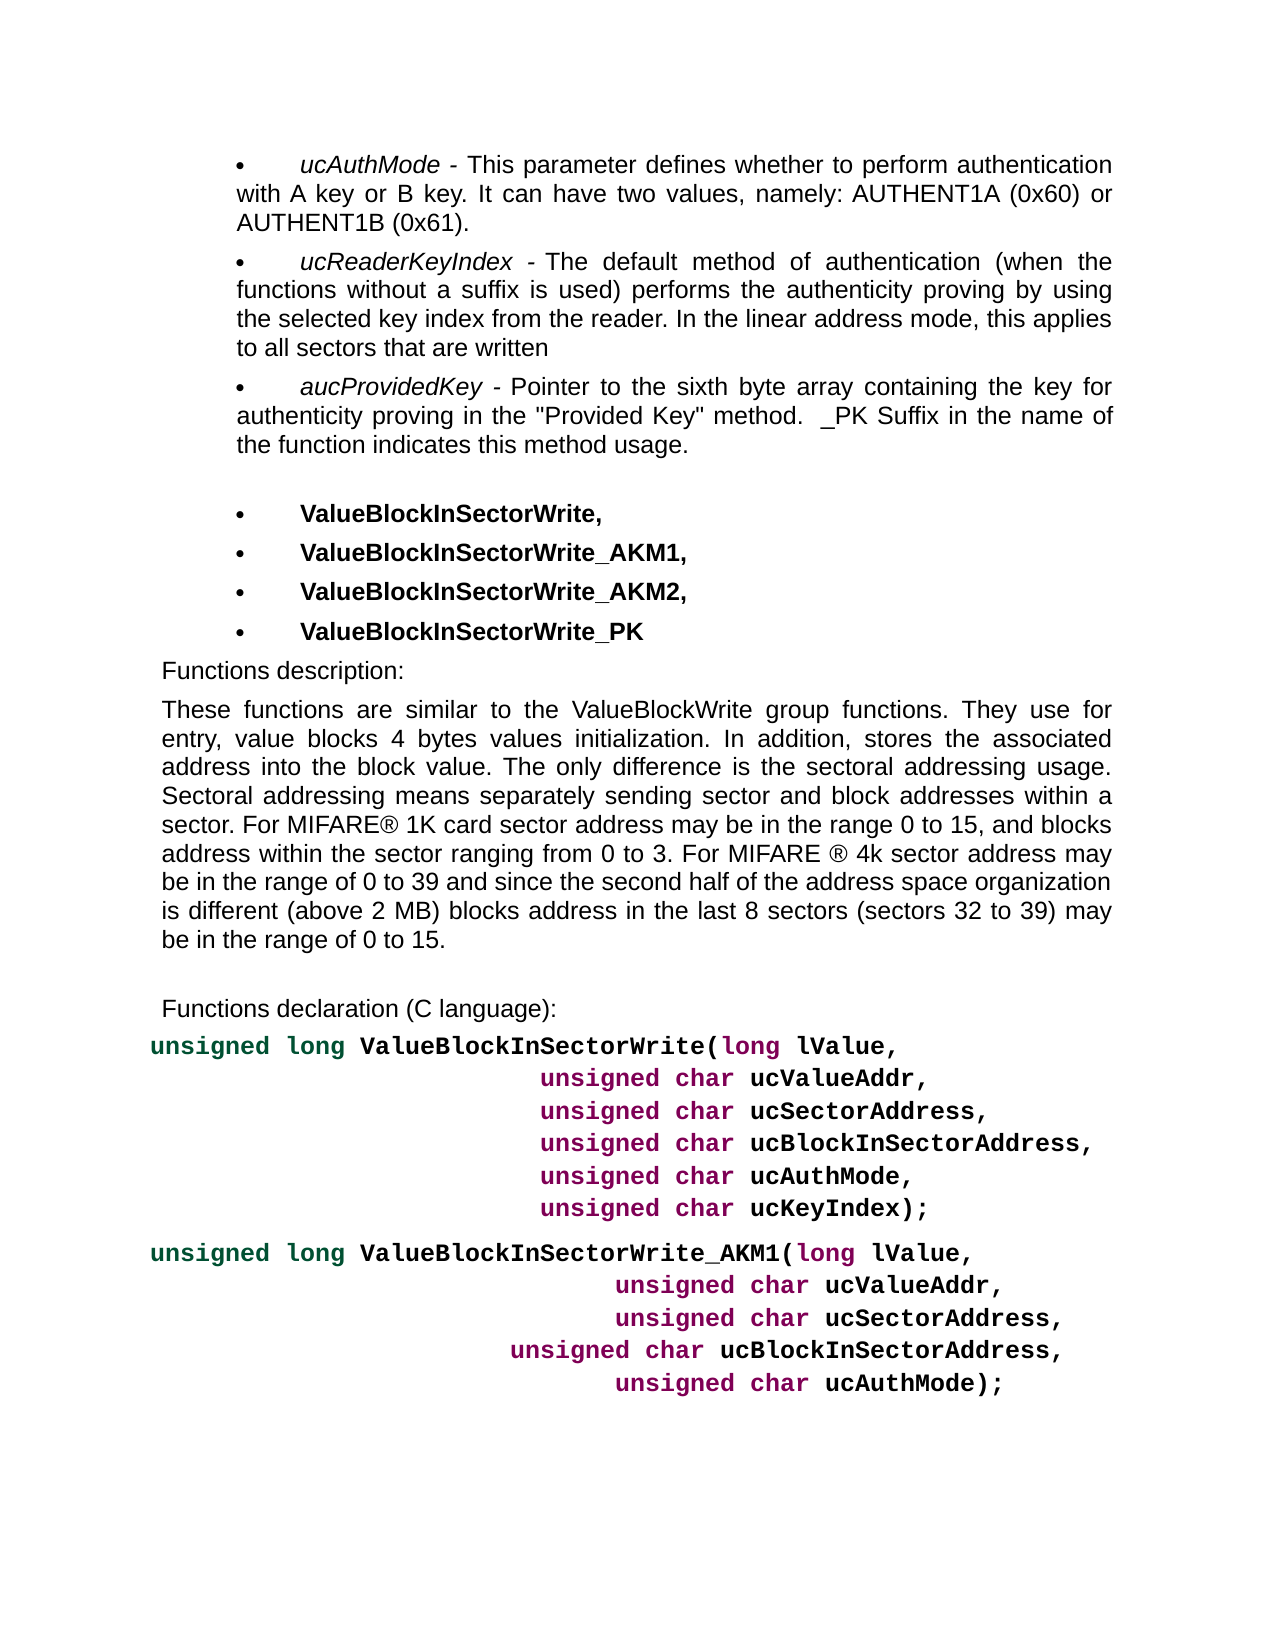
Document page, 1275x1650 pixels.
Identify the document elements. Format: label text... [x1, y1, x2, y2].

text Functions description: [161, 656, 1114, 684]
text unsigned long ValueBlockInSectorWrite(long lValue, unsigned char ucValueAddr, unsigned char ucSectorAddress, unsigned char ucBlockInSectorAddress, unsigned char ucAuthMode, unsigned char ucKeyIndex); [150, 1033, 1125, 1224]
list ucReaderKeyIndex - The default method of authentication (when the functions without a suffix is used) performs the authenticity proving by using the selected key index from the reader. In the linear address mode, this applies to all sectors that are written [236, 247, 1114, 362]
list ValueBlockInSectorWrite_AKM2, [236, 577, 1114, 606]
list ucAuthMode - This parameter defines whether to perform authentication with A key or B key. It can have two values, namely: AUTHENT1A (0x60) or AUTHENT1B (0x61). [236, 150, 1114, 236]
list aucProvidedKey - Pointer to the sixth byte array containing the key for authenticity proving in the "Provided Key" method. _PK Suffix in the name of the function indicates this method usage. [236, 372, 1114, 458]
list ValueBlockInSectorWrite, [236, 499, 1114, 528]
text Functions declaration (C language): [161, 994, 1114, 1023]
text These functions are similar to the ValueBlockWrite group functions. They use for entry, ​​value blocks 4 bytes values initialization. In addition, stores the associated address into the block value. The only difference is the sectoral addressing usage. Sectoral addressing means separately sending sector and block addresses within a sector. For MIFARE® 1K card sector address may be in the range 0 to 15, and blocks address within the sector ranging from 0 to 3. For MIFARE ® 4k sector address may be in the range of 0 to 39 and since the second half of the address space organization is different (above 2 MB) blocks address in the last 8 sectors (sectors 32 to 39) may be in the range of 0 to 15. [161, 695, 1114, 954]
list ValueBlockInSectorWrite_AKM1, [236, 538, 1114, 567]
text unsigned long ValueBlockInSectorWrite_AKM1(long lValue, unsigned char ucValueAddr, unsigned char ucSectorAddress, unsigned char ucBlockInSectorAddress, unsigned char ucAuthMode); [150, 1240, 1125, 1399]
list ValueBlockInSectorWrite_PK [236, 617, 1114, 645]
